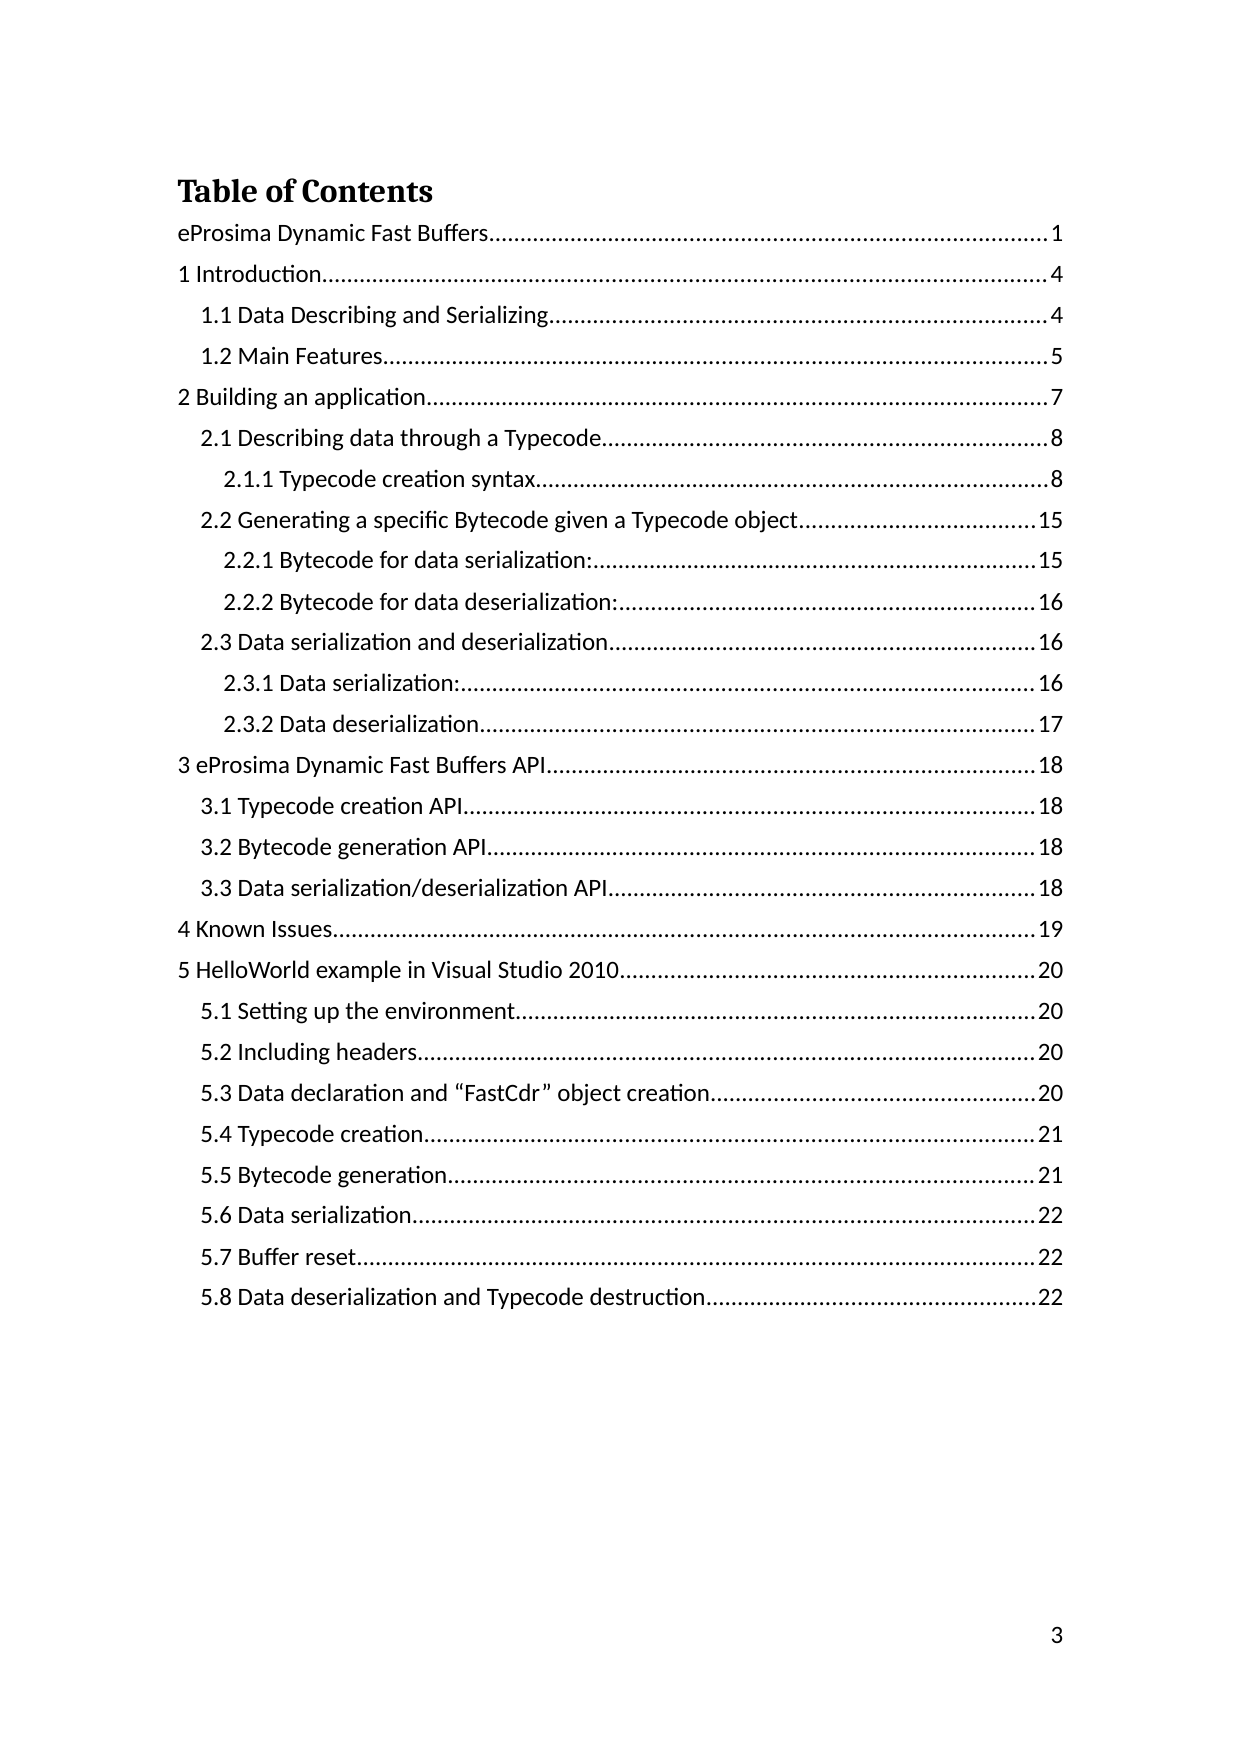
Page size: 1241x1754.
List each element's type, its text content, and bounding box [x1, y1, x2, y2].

text 5.2 Including headers 20 [200, 1036, 1063, 1066]
text 5.3 Data declaration and “FastCdr” object creation 20 [200, 1077, 1063, 1107]
text 3 eProsima Dynamic Fast Buffers API 18 [177, 749, 1063, 780]
text eProsima Dynamic Fast Buffers 1 [177, 217, 1063, 248]
text 1.1 Data Describing and Serializing 4 [200, 299, 1063, 329]
text 2.3.2 Data deserialization 17 [223, 708, 1063, 739]
text 3.3 Data serialization/deserialization API 18 [200, 872, 1063, 903]
text 5.5 Bytecode generation 21 [200, 1159, 1063, 1189]
text 2.1.1 Typecode creation syntax 8 [223, 463, 1063, 493]
text 5 HelloWorld example in Visual Studio 2010 20 [177, 954, 1063, 984]
subtitle Table of Contents [177, 173, 1063, 211]
text 2.3 Data serialization and deserialization 16 [200, 627, 1063, 657]
text 5.1 Setting up the environment 20 [200, 995, 1063, 1026]
text 5.7 Buffer reset 22 [200, 1241, 1063, 1271]
text 5.6 Data serialization 22 [200, 1200, 1063, 1230]
text 2.2.1 Bytecode for data serialization: 15 [223, 545, 1063, 575]
text 1 Introduction 4 [177, 258, 1063, 289]
text 2.1 Describing data through a Typecode 8 [200, 422, 1063, 452]
text 5.8 Data deserialization and Typecode destruction 22 [200, 1282, 1063, 1312]
text 1.2 Main Features 5 [200, 340, 1063, 371]
text 2 Building an application 7 [177, 381, 1063, 411]
text 3.1 Typecode creation API 18 [200, 790, 1063, 821]
text 2.3.1 Data serialization: 16 [223, 667, 1063, 698]
text 3.2 Bytecode generation API 18 [200, 831, 1063, 862]
text 4 Known Issues 19 [177, 913, 1063, 944]
text 2.2 Generating a specific Bytecode given a Typecode object 15 [200, 504, 1063, 534]
text 5.4 Typecode creation 21 [200, 1118, 1063, 1148]
text 2.2.2 Bytecode for data deserialization: 16 [223, 586, 1063, 616]
